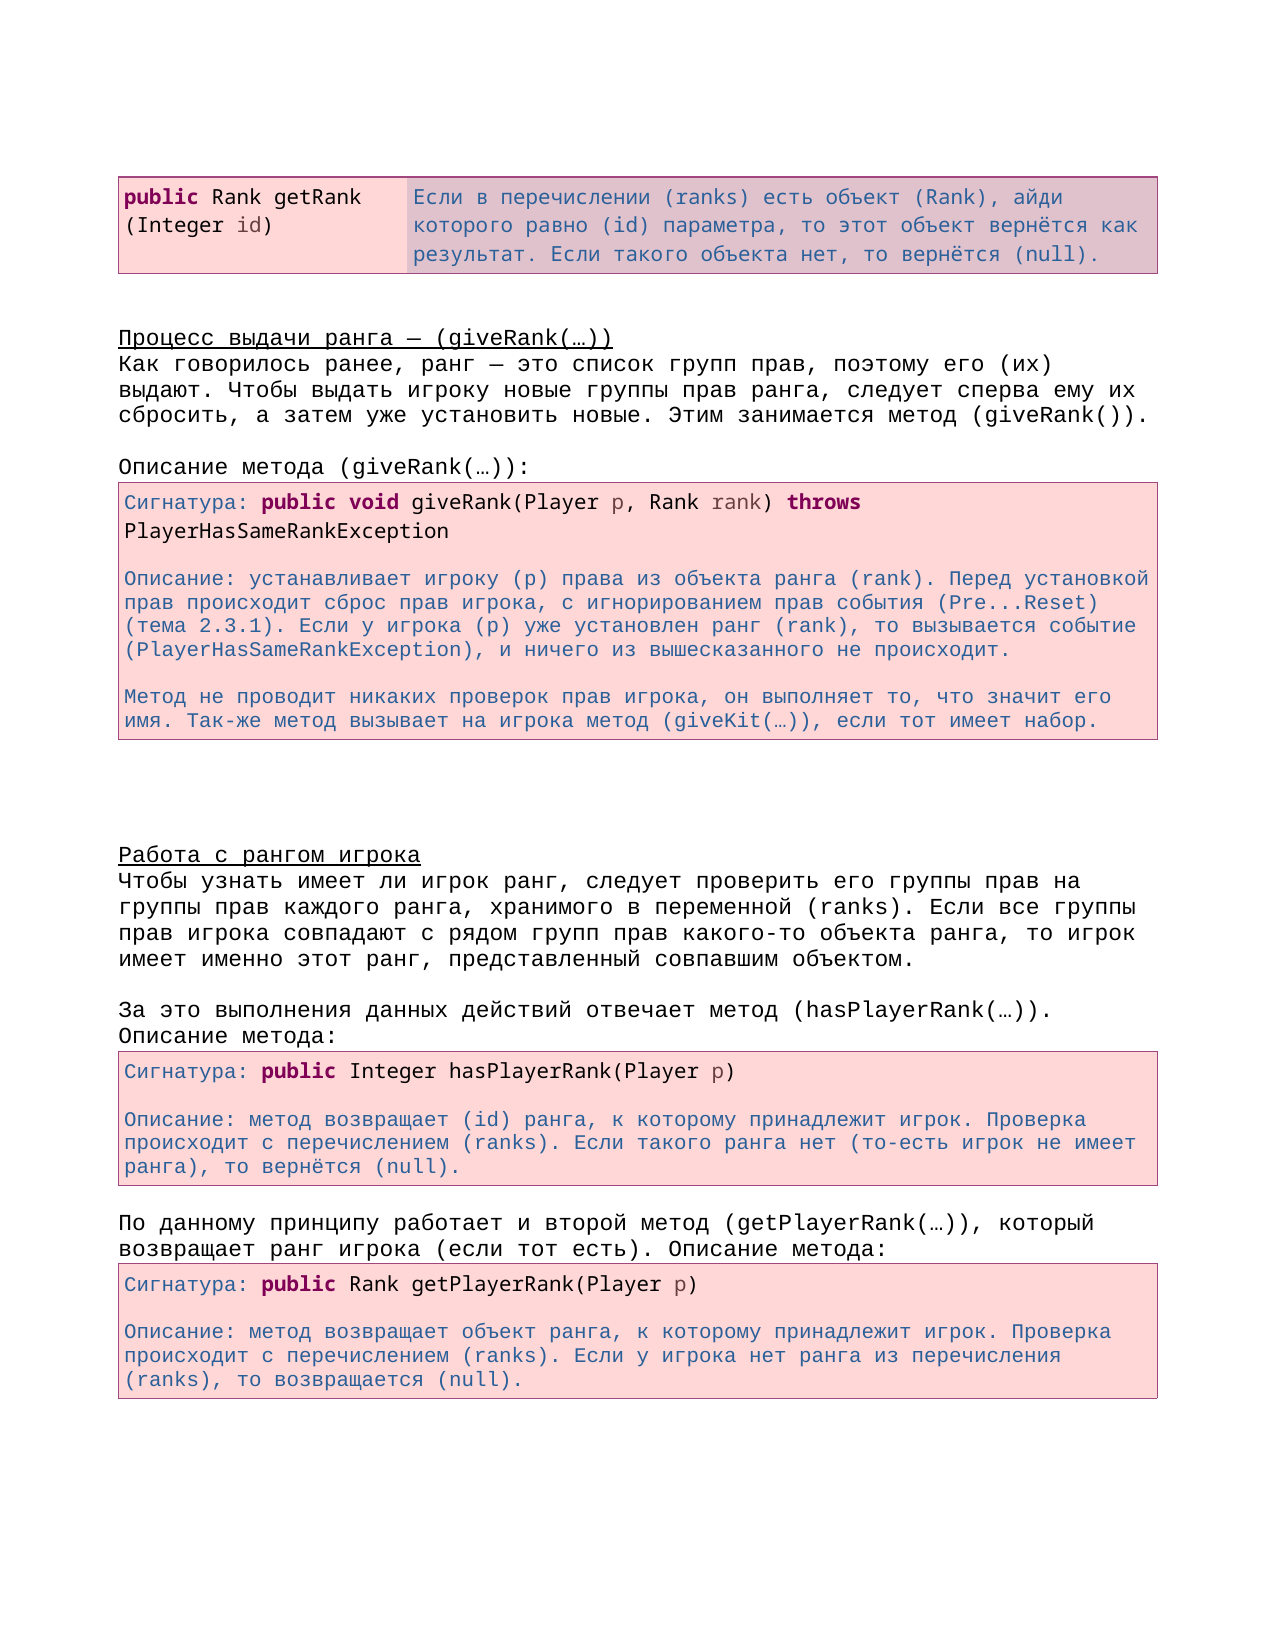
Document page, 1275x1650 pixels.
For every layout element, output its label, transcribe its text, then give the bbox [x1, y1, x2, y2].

text Как говорилось ранее, ранг — это список групп прав, поэтому его (их) выдают. Чтобы выдать игроку новые группы прав ранга, следует сперва ему их сбросить, а затем уже установить новые. Этим занимается метод (giveRank()). [118, 352, 1157, 430]
table_cell Если в перечислении (ranks) есть объект (Rank), айди которого равно (id) параметра, то этот объект вернётся как результат. Если такого объекта нет, то вернётся (null). [407, 178, 1157, 273]
text За это выполнения данных действий отвечает метод (hasPlayerRank(…)). Описание метода: [118, 999, 1157, 1051]
text Работа с рангом игрока [118, 843, 1157, 869]
text Описание метода (giveRank(…)): [118, 456, 1157, 482]
table_header Сигнатура: public void giveRank(Player p, Rank rank) throws PlayerHasSameRankException Описание: устанавливает игроку (p) права из объекта ранга (rank). Перед установкой прав происходит сброс прав игрока, с игнорированием прав события (Pre...Reset) (тема 2.3.1). Если у игрока (p) уже установлен ранг (rank), то вызывается событие (PlayerHasSameRankException), и ничего из вышесказанного не происходит. Метод не проводит никаких проверок прав игрока, он выполняет то, что значит его имя. Так-же метод вызывает на игрока метод (giveKit(…)), если тот имеет набор. [119, 483, 1157, 739]
table_header Сигнатура: public Rank getPlayerRank(Player p) Описание: метод возвращает объект ранга, к которому принадлежит игрок. Проверка происходит с перечислением (ranks). Если у игрока нет ранга из перечисления (ranks), то возвращается (null). [119, 1264, 1157, 1398]
table_header Сигнатура: public Integer hasPlayerRank(Player p) Описание: метод возвращает (id) ранга, к которому принадлежит игрок. Проверка происходит с перечислением (ranks). Если такого ранга нет (то-есть игрок не имеет ранга), то вернётся (null). [119, 1052, 1157, 1185]
text Чтобы узнать имеет ли игрок ранг, следует проверить его группы прав на группы прав каждого ранга, хранимого в переменной (ranks). Если все группы прав игрока совпадают с рядом групп прав какого-то объекта ранга, то игрок имеет именно этот ранг, представленный совпавшим объектом. [118, 869, 1157, 973]
text Процесс выдачи ранга — (giveRank(…)) [118, 326, 1157, 352]
table_cell public Rank getRank (Integer id) [119, 178, 407, 273]
text По данному принципу работает и второй метод (getPlayerRank(…)), который возвращает ранг игрока (если тот есть). Описание метода: [118, 1211, 1157, 1263]
